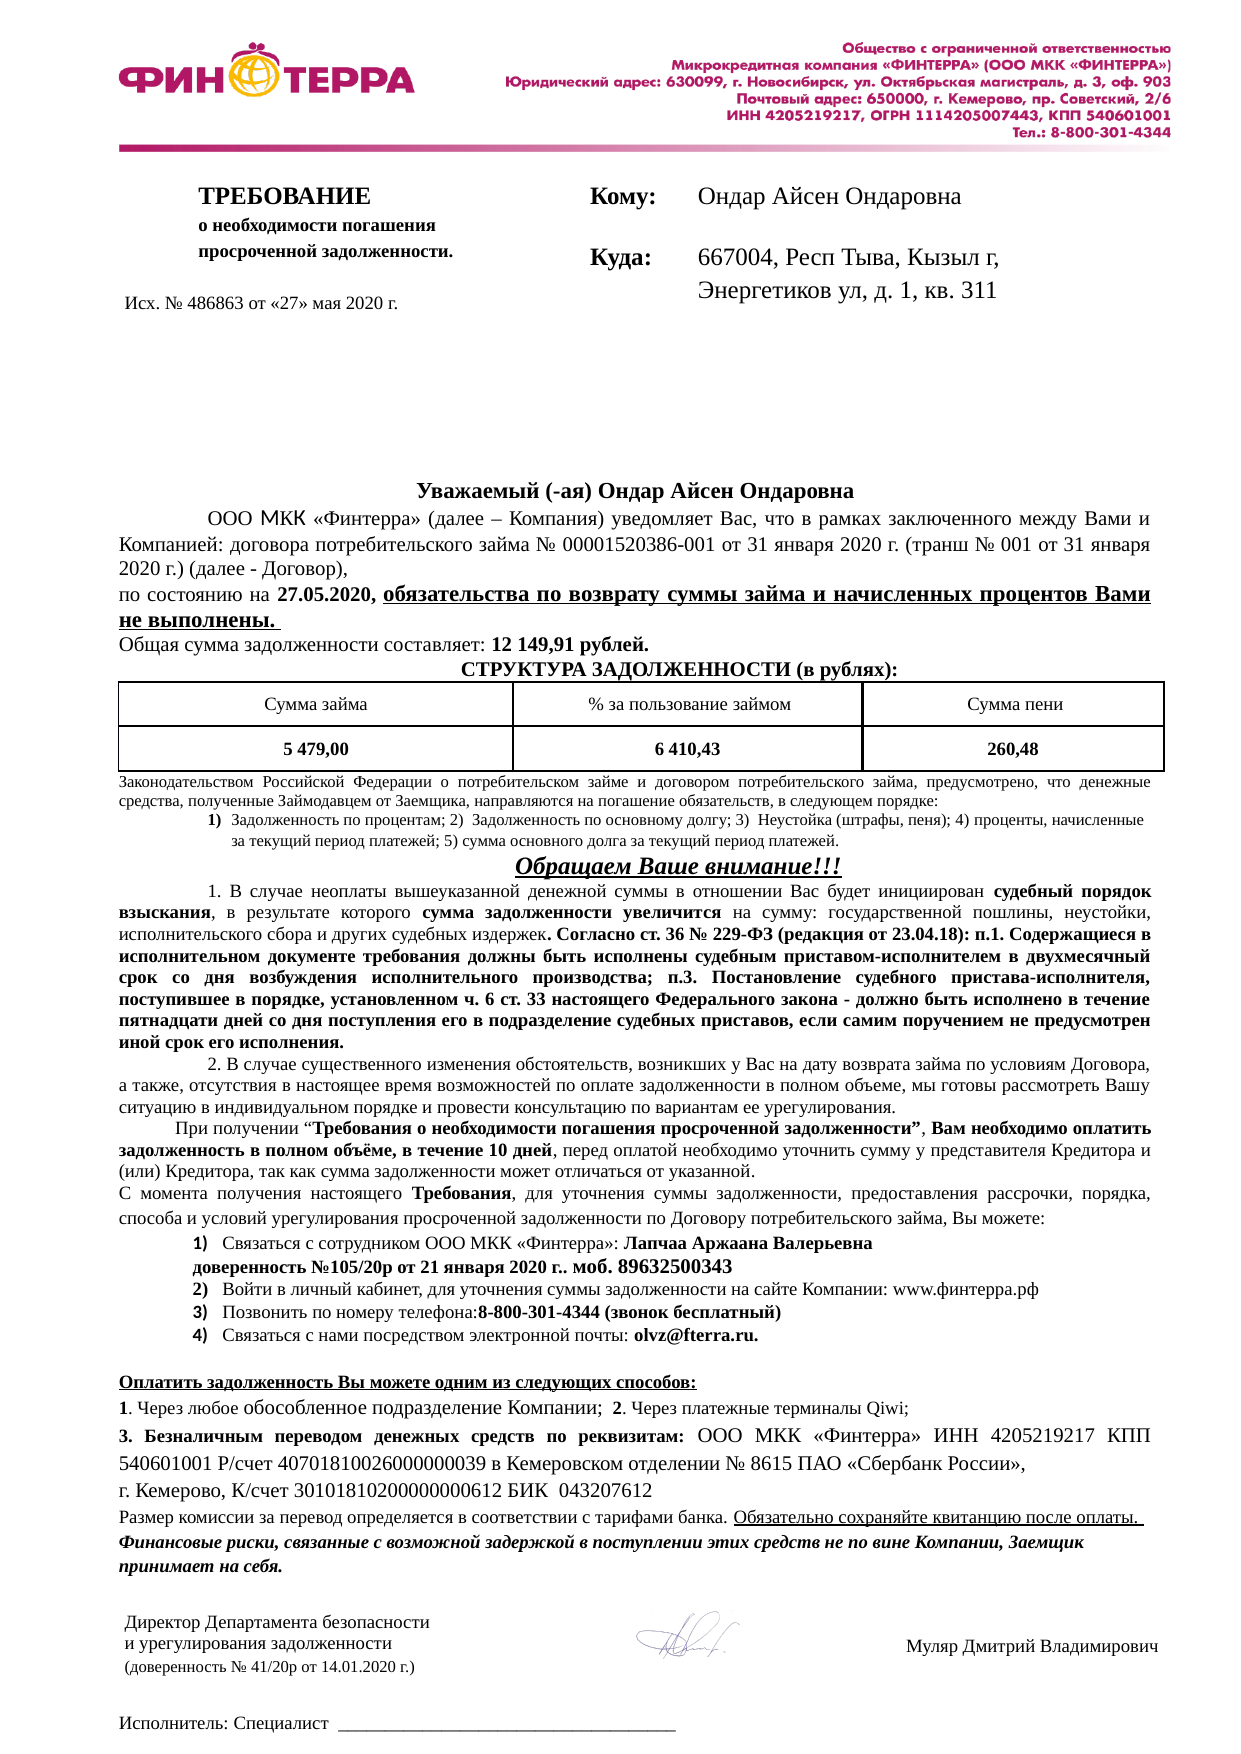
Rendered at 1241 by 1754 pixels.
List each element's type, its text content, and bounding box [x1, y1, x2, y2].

text Законодательством Российской Федерации о потребительском займе и договором потребительского займа, предусмотрено, что денежные средства, полученные Займодавцем от Заемщика, направляются на погашение обязательств, в следующем порядке: [118, 772, 1152, 810]
text доверенность №105/20р от 21 января 2020 г.. моб. 89632500343 [192, 1254, 1152, 1278]
text Общая сумма задолженности составляет: 12 149,91 рублей. [118, 632, 1152, 656]
list Связаться с нами посредством электронной почты: olvz@fterra.ru. [192, 1323, 1152, 1346]
text 3. Безналичным переводом денежных средств по реквизитам: ООО МКК «Финтерра» ИНН 4205219217 КПП 540601001 Р/счет 40701810026000000039 в Кемеровском отделении № 8615 ПАО «Сбербанк России», [118, 1423, 1152, 1474]
table_cell 260,48 [864, 727, 1163, 769]
text СТРУКТУРА ЗАДОЛЖЕННОСТИ (в рублях): [118, 656, 1152, 681]
table_header Сумма пени [864, 683, 1163, 725]
picture [118, 42, 1171, 152]
text С момента получения настоящего Требования, для уточнения суммы задолженности, предоставления рассрочки, порядка, способа и условий урегулирования просроченной задолженности по Договору потребительского займа, Вы можете: [118, 1182, 1152, 1228]
table_cell 6 410,43 [514, 727, 861, 769]
text г. Кемерово, К/счет 30101810200000000612 БИК 043207612 [118, 1478, 1152, 1502]
table_header Муляр Дмитрий Владимирович [807, 1605, 1164, 1687]
table_header [570, 1605, 807, 1687]
text 2. В случае существенного изменения обстоятельств, возникших у Вас на дату возврата займа по условиям Договора, а также, отсутствия в настоящее время возможностей по оплате задолженности в полном объеме, мы готовы рассмотреть Вашу ситуацию в индивидуальном порядке и провести консультацию по вариантам ее урегулирования. [118, 1052, 1152, 1117]
text Обращаем Ваше внимание!!! [118, 851, 1152, 880]
picture [635, 1610, 742, 1660]
text Уважаемый (-ая) Ондар Айсен Ондаровна [118, 477, 1152, 503]
text Исполнитель: Специалист ____________________________________ [118, 1712, 1152, 1734]
list Позвонить по номеру телефона:8-800-301-4344 (звонок бесплатный) [192, 1300, 1152, 1323]
text Оплатить задолженность Вы можете одним из следующих способов: [118, 1371, 1152, 1392]
text При получении “Требования о необходимости погашения просроченной задолженности”, Вам необходимо оплатить задолженность в полном объёме, в течение 10 дней, перед оплатой необходимо уточнить сумму у представителя Кредитора и (или) Кредитора, так как сумма задолженности может отличаться от указанной. [118, 1117, 1152, 1182]
table_cell Куда: [584, 236, 692, 398]
table_header Кому: [584, 175, 692, 236]
table_cell 5 479,00 [119, 727, 512, 769]
text 1. Через любое обособленное подразделение Компании; 2. Через платежные терминалы Qiwi; [118, 1395, 1152, 1419]
text Размер комиссии за перевод определяется в соответствии с тарифами банка. Обязательно сохраняйте квитанцию после оплаты. Финансовые риски, связанные с возможной задержкой в поступлении этих средств не по вине Компании, Заемщик принимает на себя. [118, 1506, 1152, 1577]
table_header [1116, 175, 1169, 398]
table_header % за пользование займом [514, 683, 861, 725]
list Связаться с сотрудником ООО МКК «Финтерра»: Лапчаа Аржаана Валерьевна [148, 1231, 1152, 1254]
table_header Директор Департамента безопасности и урегулирования задолженности (доверенность № 41/20р от 14.01.2020 г.) [119, 1605, 570, 1687]
table_cell 667004, Респ Тыва, Кызыл г, Энергетиков ул, д. 1, кв. 311 [692, 236, 1116, 398]
table_header ТРЕБОВАНИЕ о необходимости погашения просроченной задолженности. Исх. № 486863 от «27» мая 2020 г. [119, 175, 584, 398]
list Войти в личный кабинет, для уточнения суммы задолженности на сайте Компании: www.финтерра.рф [163, 1278, 1152, 1300]
table_header Сумма займа [119, 683, 512, 725]
list Задолженность по процентам; 2) Задолженность по основному долгу; 3) Неустойка (штрафы, пеня); 4) проценты, начисленные за текущий период платежей; 5) сумма основного долга за текущий период платежей. [207, 810, 1152, 850]
text 1. В случае неоплаты вышеуказанной денежной суммы в отношении Вас будет инициирован судебный порядок взыскания, в результате которого сумма задолженности увеличится на сумму: государственной пошлины, неустойки, исполнительского сбора и других судебных издержек. Согласно ст. 36 № 229-ФЗ (редакция от 23.04.18): п.1. Содержащиеся в исполнительном документе требования должны быть исполнены судебным приставом-исполнителем в двухмесячный срок со дня возбуждения исполнительного производства; п.3. Постановление судебного пристава-исполнителя, поступившее в порядке, установленном ч. 6 ст. 33 настоящего Федерального закона - должно быть исполнено в течение пятнадцати дней со дня поступления его в подразделение судебных приставов, если самим поручением не предусмотрен иной срок его исполнения. [118, 880, 1152, 1052]
text ООО МКК «Финтерра» (далее – Компания) уведомляет Вас, что в рамках заключенного между Вами и Компанией: договора потребительского займа № 00001520386-001 от 31 января 2020 г. (транш № 001 от 31 января 2020 г.) (далее - Договор), [118, 503, 1152, 580]
table_header Ондар Айсен Ондаровна [692, 175, 1116, 236]
text по состоянию на 27.05.2020, обязательства по возврату суммы займа и начисленных процентов Вами не выполнены. [118, 580, 1152, 632]
